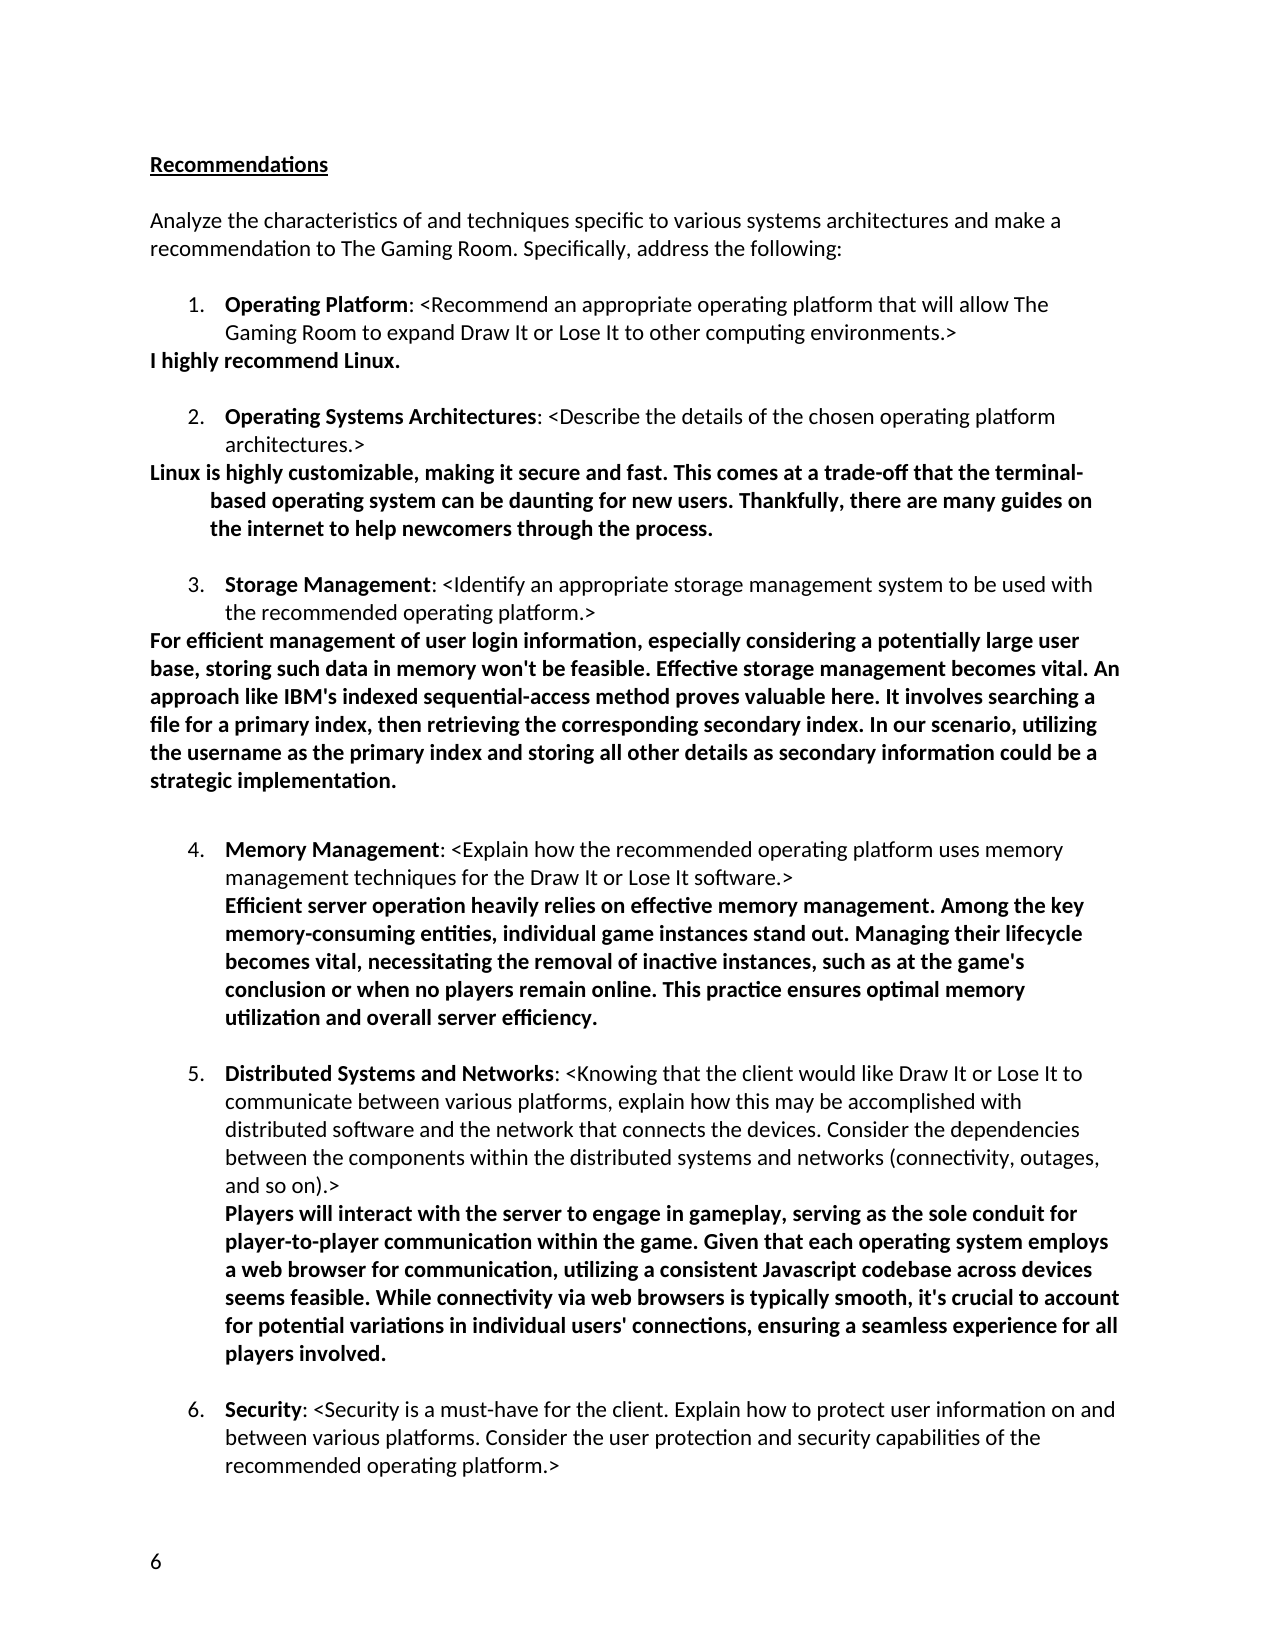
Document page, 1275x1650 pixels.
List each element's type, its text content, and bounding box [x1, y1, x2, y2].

subtitle Efficient server operation heavily relies on effective memory management. Among the key memory-consuming entities, individual game instances stand out. Managing their lifecycle becomes vital, necessitating the removal of inactive instances, such as at the game's conclusion or when no players remain online. This practice ensures optimal memory utilization and overall server efficiency. [187, 891, 1125, 1031]
subtitle I highly recommend Linux. [150, 346, 1125, 374]
subtitle Operating Platform: <Recommend an appropriate operating platform that will allow The Gaming Room to expand Draw It or Lose It to other computing environments.> [187, 290, 1125, 346]
subtitle Distributed Systems and Networks: <Knowing that the client would like Draw It or Lose It to communicate between various platforms, explain how this may be accomplished with distributed software and the network that connects the devices. Consider the dependencies between the components within the distributed systems and networks (connectivity, outages, and so on).> [187, 1059, 1125, 1199]
subtitle Operating Systems Architectures: <Describe the details of the chosen operating platform architectures.> [187, 402, 1125, 458]
subtitle Players will interact with the server to engage in gameplay, serving as the sole conduit for player-to-player communication within the game. Given that each operating system employs a web browser for communication, utilizing a consistent Javascript codebase across devices seems feasible. While connectivity via web browsers is typically smooth, it's crucial to account for potential variations in individual users' connections, ensuring a seamless experience for all players involved. [187, 1199, 1125, 1367]
text Analyze the characteristics of and techniques specific to various systems architectures and make a recommendation to The Gaming Room. Specifically, address the following: [150, 206, 1125, 262]
subtitle Memory Management: <Explain how the recommended operating platform uses memory management techniques for the Draw It or Lose It software.> [187, 835, 1125, 891]
subtitle Storage Management: <Identify an appropriate storage management system to be used with the recommended operating platform.> [187, 570, 1125, 626]
subtitle Linux is highly customizable, making it secure and fast. This comes at a trade-off that the terminal-based operating system can be daunting for new users. Thankfully, there are many guides on the internet to help newcomers through the process. [150, 458, 1125, 542]
subtitle Recommendations [150, 150, 1125, 178]
text For efficient management of user login information, especially considering a potentially large user base, storing such data in memory won't be feasible. Effective storage management becomes vital. An approach like IBM's indexed sequential-access method proves valuable here. It involves searching a file for a primary index, then retrieving the corresponding secondary index. In our scenario, utilizing the username as the primary index and storing all other details as secondary information could be a strategic implementation. [150, 626, 1125, 794]
subtitle Security: <Security is a must-have for the client. Explain how to protect user information on and between various platforms. Consider the user protection and security capabilities of the recommended operating platform.> [187, 1395, 1125, 1479]
